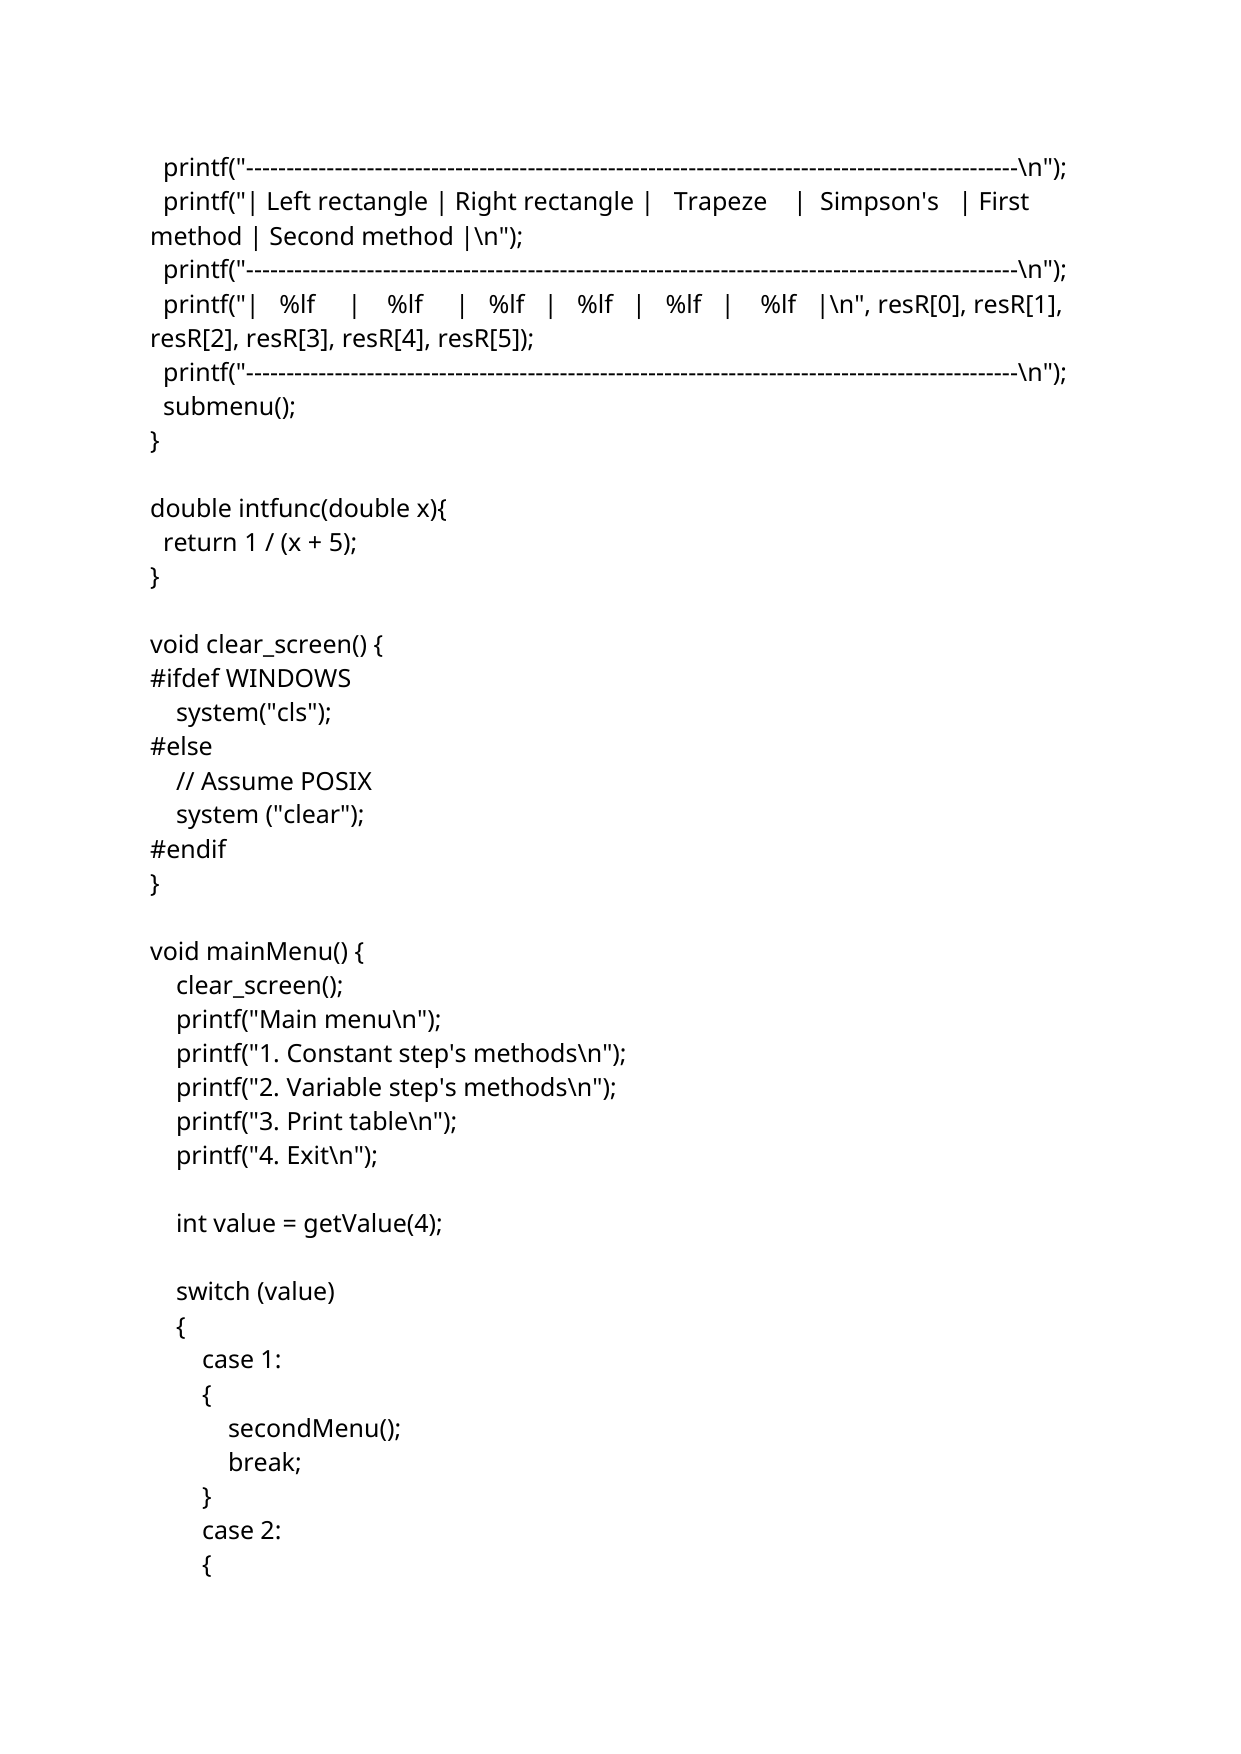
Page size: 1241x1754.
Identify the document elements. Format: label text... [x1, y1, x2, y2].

text case 2: [150, 1512, 1090, 1547]
text secondMenu(); [150, 1410, 1090, 1444]
text printf("| Left rectangle | Right rectangle | Trapeze | Simpson's | First method | Second method |\n"); [150, 184, 1090, 252]
text #endif [150, 831, 1090, 865]
text void clear_screen() { [150, 627, 1090, 661]
text // Assume POSIX [150, 763, 1090, 797]
text break; [150, 1444, 1090, 1478]
text printf("------------------------------------------------------------------------------------------------\n"); [150, 150, 1090, 184]
text submenu(); [150, 388, 1090, 422]
text printf("| %lf | %lf | %lf | %lf | %lf | %lf |\n", resR[0], resR[1], resR[2], resR[3], resR[4], resR[5]); [150, 286, 1090, 354]
text } [150, 1478, 1090, 1512]
text } [150, 559, 1090, 593]
text } [150, 865, 1090, 899]
text } [150, 422, 1090, 457]
text printf("Main menu\n"); [150, 1002, 1090, 1036]
text { [150, 1376, 1090, 1410]
text printf("------------------------------------------------------------------------------------------------\n"); [150, 252, 1090, 286]
text { [150, 1547, 1090, 1581]
text printf("2. Variable step's methods\n"); [150, 1070, 1090, 1104]
text switch (value) [150, 1274, 1090, 1308]
text #ifdef WINDOWS [150, 661, 1090, 695]
text printf("3. Print table\n"); [150, 1104, 1090, 1138]
text clear_screen(); [150, 967, 1090, 1002]
text return 1 / (x + 5); [150, 525, 1090, 559]
text void mainMenu() { [150, 933, 1090, 967]
text printf("------------------------------------------------------------------------------------------------\n"); [150, 354, 1090, 388]
text #else [150, 729, 1090, 763]
text double intfunc(double x){ [150, 491, 1090, 525]
text printf("4. Exit\n"); [150, 1138, 1090, 1172]
text { [150, 1308, 1090, 1342]
text case 1: [150, 1342, 1090, 1376]
text printf("1. Constant step's methods\n"); [150, 1036, 1090, 1070]
text int value = getValue(4); [150, 1206, 1090, 1240]
text system ("clear"); [150, 797, 1090, 831]
text system("cls"); [150, 695, 1090, 729]
